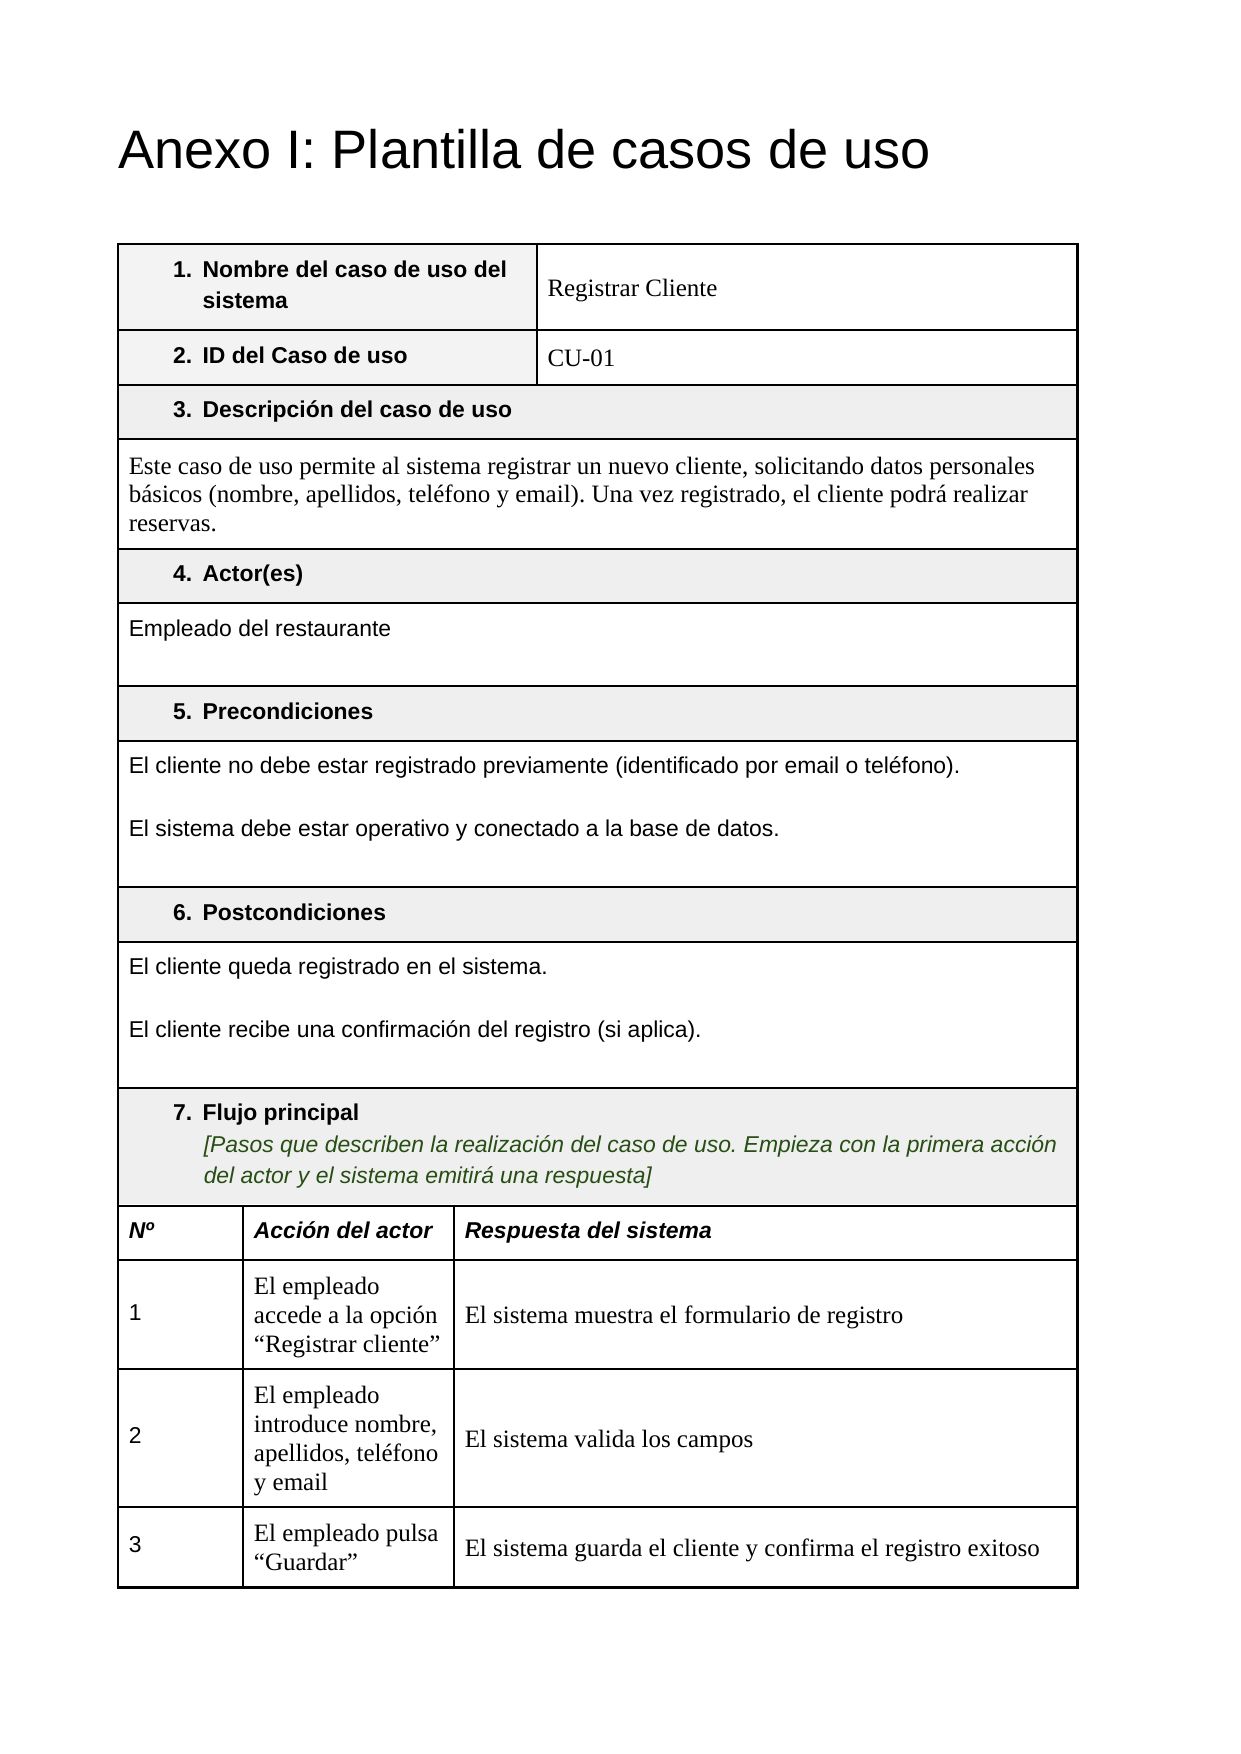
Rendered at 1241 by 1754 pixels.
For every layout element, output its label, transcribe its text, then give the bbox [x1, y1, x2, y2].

table_cell Empleado del restaurante [119, 604, 1076, 685]
table_header Nombre del caso de uso del sistema [119, 245, 536, 329]
table_cell Nº [119, 1207, 242, 1259]
table_cell Postcondiciones [119, 888, 1076, 941]
table_cell El empleado introduce nombre, apellidos, teléfono y email [244, 1370, 453, 1506]
table_cell El sistema guarda el cliente y confirma el registro exitoso [455, 1508, 1076, 1586]
table_cell Flujo principal [Pasos que describen la realización del caso de uso. Empieza con la primera acción del actor y el sistema emitirá una respuesta] [119, 1089, 1076, 1204]
table_cell 2 [119, 1370, 242, 1506]
table_cell Este caso de uso permite al sistema registrar un nuevo cliente, solicitando datos personales básicos (nombre, apellidos, teléfono y email). Una vez registrado, el cliente podrá realizar reservas. [119, 440, 1076, 547]
table_cell El sistema valida los campos [455, 1370, 1076, 1506]
table_cell Precondiciones [119, 687, 1076, 740]
table_cell Respuesta del sistema [455, 1207, 1076, 1259]
table_cell 1 [119, 1261, 242, 1368]
table_cell El empleado accede a la opción “Registrar cliente” [244, 1261, 453, 1368]
table_cell El cliente queda registrado en el sistema. El cliente recibe una confirmación del registro (si aplica). [119, 943, 1076, 1087]
table_cell Descripción del caso de uso [119, 386, 1076, 438]
table_cell El cliente no debe estar registrado previamente (identificado por email o teléfono). El sistema debe estar operativo y conectado a la base de datos. [119, 742, 1076, 886]
text Anexo I: Plantilla de casos de uso [118, 118, 1122, 180]
table_cell CU-01 [538, 331, 1076, 384]
table_header Registrar Cliente [538, 245, 1076, 329]
table_cell ID del Caso de uso [119, 331, 536, 384]
table_cell 3 [119, 1508, 242, 1586]
table_cell Actor(es) [119, 550, 1076, 602]
table_cell El sistema muestra el formulario de registro [455, 1261, 1076, 1368]
table_cell El empleado pulsa “Guardar” [244, 1508, 453, 1586]
table_cell Acción del actor [244, 1207, 453, 1259]
